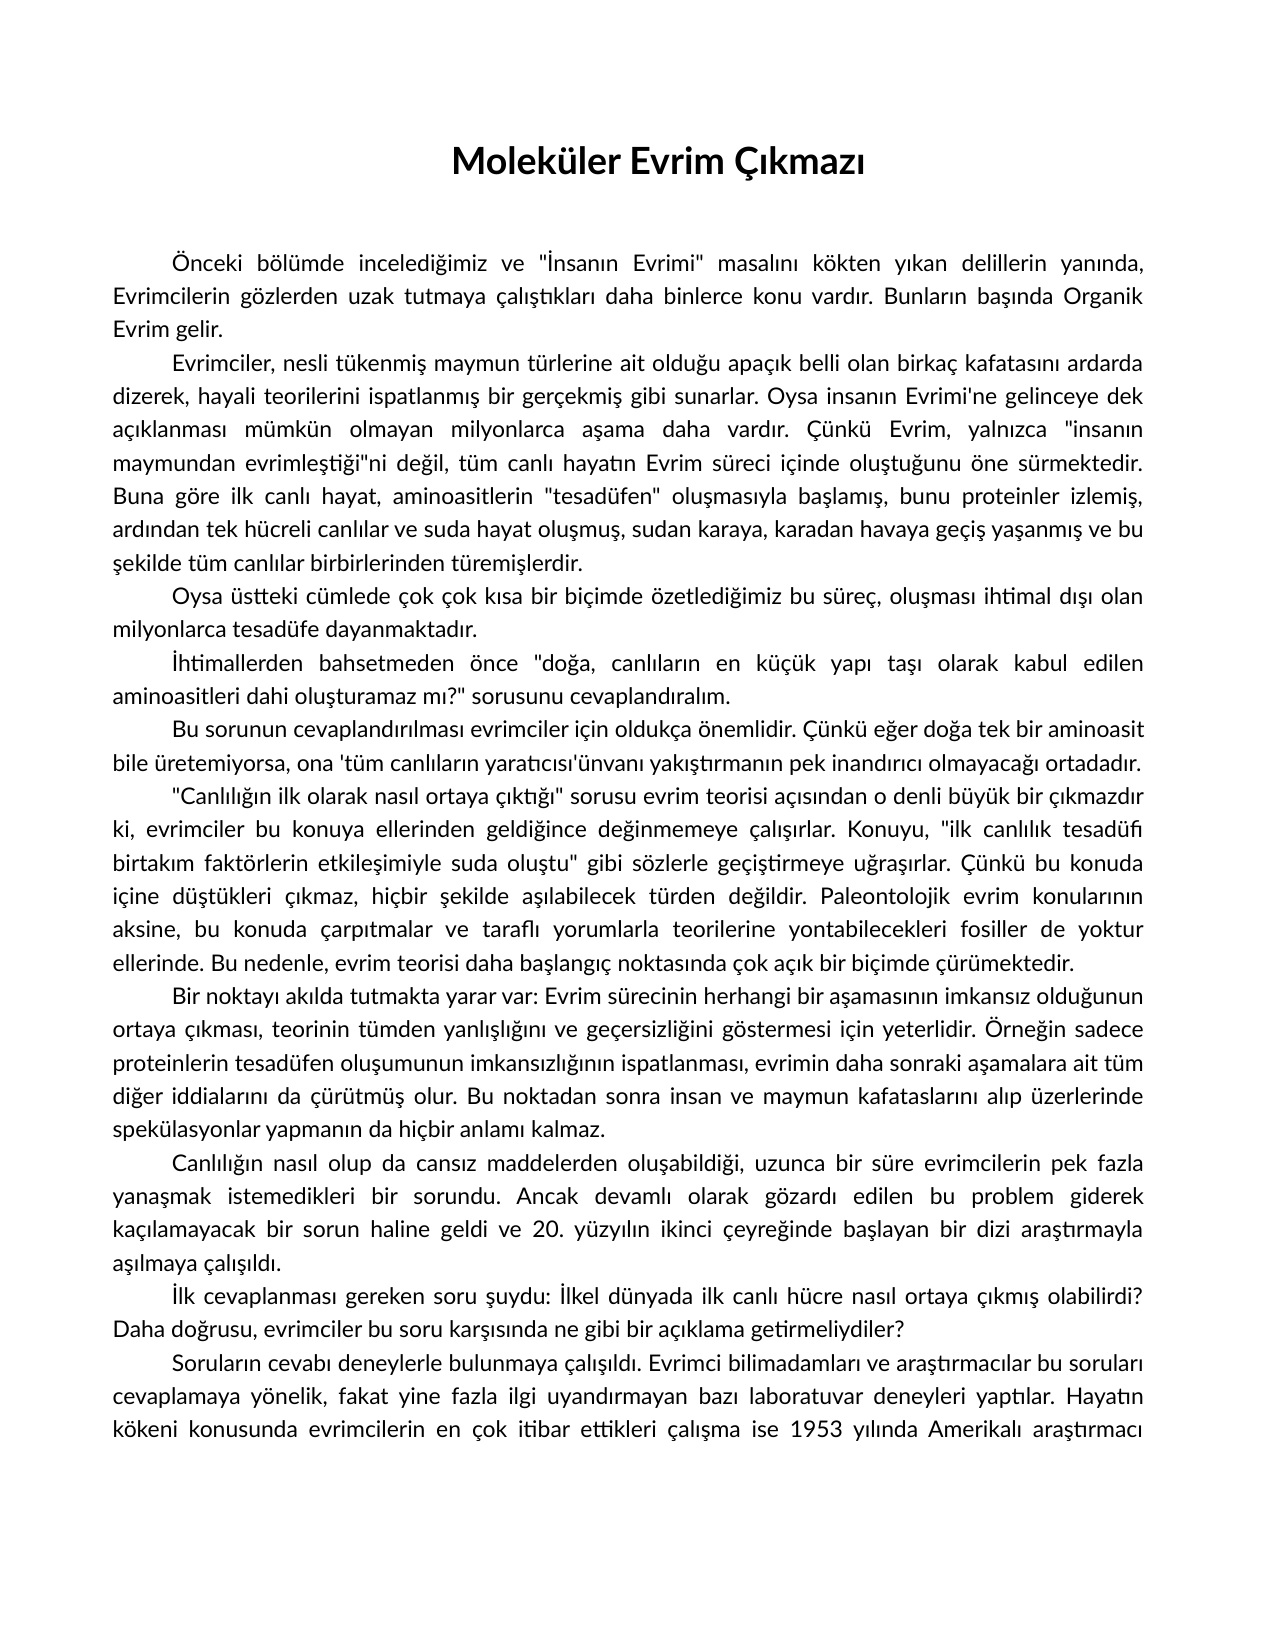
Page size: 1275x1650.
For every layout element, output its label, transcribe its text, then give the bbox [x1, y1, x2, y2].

subtitle Moleküler Evrim Çıkmazı [741, 148, 1145, 181]
text Soruların cevabı deneylerle bulunmaya çalışıldı. Evrimci bilimadamları ve araştırmacılar bu soruları cevaplamaya yönelik, fakat yine fazla ilgi uyandırmayan bazı laboratuvar deneyleri yaptılar. Hayatın kökeni konusunda evrimcilerin en çok itibar ettikleri çalışma ise 1953 yılında Amerikalı araştırmacı [112, 1344, 1145, 1444]
text Bir noktayı akılda tutmakta yarar var: Evrim sürecinin herhangi bir aşamasının imkansız olduğunun ortaya çıkması, teorinin tümden yanlışlığını ve geçersizliğini göstermesi için yeterlidir. Örneğin sadece proteinlerin tesadüfen oluşumunun imkansızlığının ispatlanması, evrimin daha sonraki aşamalara ait tüm diğer iddialarını da çürütmüş olur. Bu noktadan sonra insan ve maymun kafataslarını alıp üzerlerinde spekülasyonlar yapmanın da hiçbir anlamı kalmaz. [112, 978, 1145, 1144]
text İlk cevaplanması gereken soru şuydu: İlkel dünyada ilk canlı hücre nasıl ortaya çıkmış olabilirdi? Daha doğrusu, evrimciler bu soru karşısında ne gibi bir açıklama getirmeliydiler? [112, 1278, 1145, 1344]
subtitle Moleküler Evrim Çıkmazı [112, 148, 749, 181]
text Bu sorunun cevaplandırılması evrimciler için oldukça önemlidir. Çünkü eğer doğa tek bir aminoasit bile üretemiyorsa, ona 'tüm canlıların yaratıcısı'ünvanı yakıştırmanın pek inandırıcı olmayacağı ortadadır. [112, 711, 1145, 778]
text Oysa üstteki cümlede çok çok kısa bir biçimde özetlediğimiz bu süreç, oluşması ihtimal dışı olan milyonlarca tesadüfe dayanmaktadır. [112, 578, 1145, 644]
text Canlılığın nasıl olup da cansız maddelerden oluşabildiği, uzunca bir süre evrimcilerin pek fazla yanaşmak istemedikleri bir sorundu. Ancak devamlı olarak gözardı edilen bu problem giderek kaçılamayacak bir sorun haline geldi ve 20. yüzyılın ikinci çeyreğinde başlayan bir dizi araştırmayla aşılmaya çalışıldı. [112, 1144, 1145, 1278]
text Evrimciler, nesli tükenmiş maymun türlerine ait olduğu apaçık belli olan birkaç kafatasını ardarda dizerek, hayali teorilerini ispatlanmış bir gerçekmiş gibi sunarlar. Oysa insanın Evrimi'ne gelinceye dek açıklanması mümkün olmayan milyonlarca aşama daha vardır. Çünkü Evrim, yalnızca "insanın maymundan evrimleştiği"ni değil, tüm canlı hayatın Evrim süreci içinde oluştuğunu öne sürmektedir. Buna göre ilk canlı hayat, aminoasitlerin "tesadüfen" oluşmasıyla başlamış, bunu proteinler izlemiş, ardından tek hücreli canlılar ve suda hayat oluşmuş, sudan karaya, karadan havaya geçiş yaşanmış ve bu şekilde tüm canlılar birbirlerinden türemişlerdir. [112, 344, 1145, 578]
text Önceki bölümde incelediğimiz ve "İnsanın Evrimi" masalını kökten yıkan delillerin yanında, Evrimcilerin gözlerden uzak tutmaya çalıştıkları daha binlerce konu vardır. Bunların başında Organik Evrim gelir. [112, 244, 1145, 344]
text İhtimallerden bahsetmeden önce "doğa, canlıların en küçük yapı taşı olarak kabul edilen aminoasitleri dahi oluşturamaz mı?" sorusunu cevaplandıralım. [112, 644, 1145, 711]
text "Canlılığın ilk olarak nasıl ortaya çıktığı" sorusu evrim teorisi açısından o denli büyük bir çıkmazdır ki, evrimciler bu konuya ellerinden geldiğince değinmemeye çalışırlar. Konuyu, "ilk canlılık tesadüfi birtakım faktörlerin etkileşimiyle suda oluştu" gibi sözlerle geçiştirmeye uğraşırlar. Çünkü bu konuda içine düştükleri çıkmaz, hiçbir şekilde aşılabilecek türden değildir. Paleontolojik evrim konularının aksine, bu konuda çarpıtmalar ve taraflı yorumlarla teorilerine yontabilecekleri fosiller de yoktur ellerinde. Bu nedenle, evrim teorisi daha başlangıç noktasında çok açık bir biçimde çürümektedir. [112, 778, 1145, 978]
